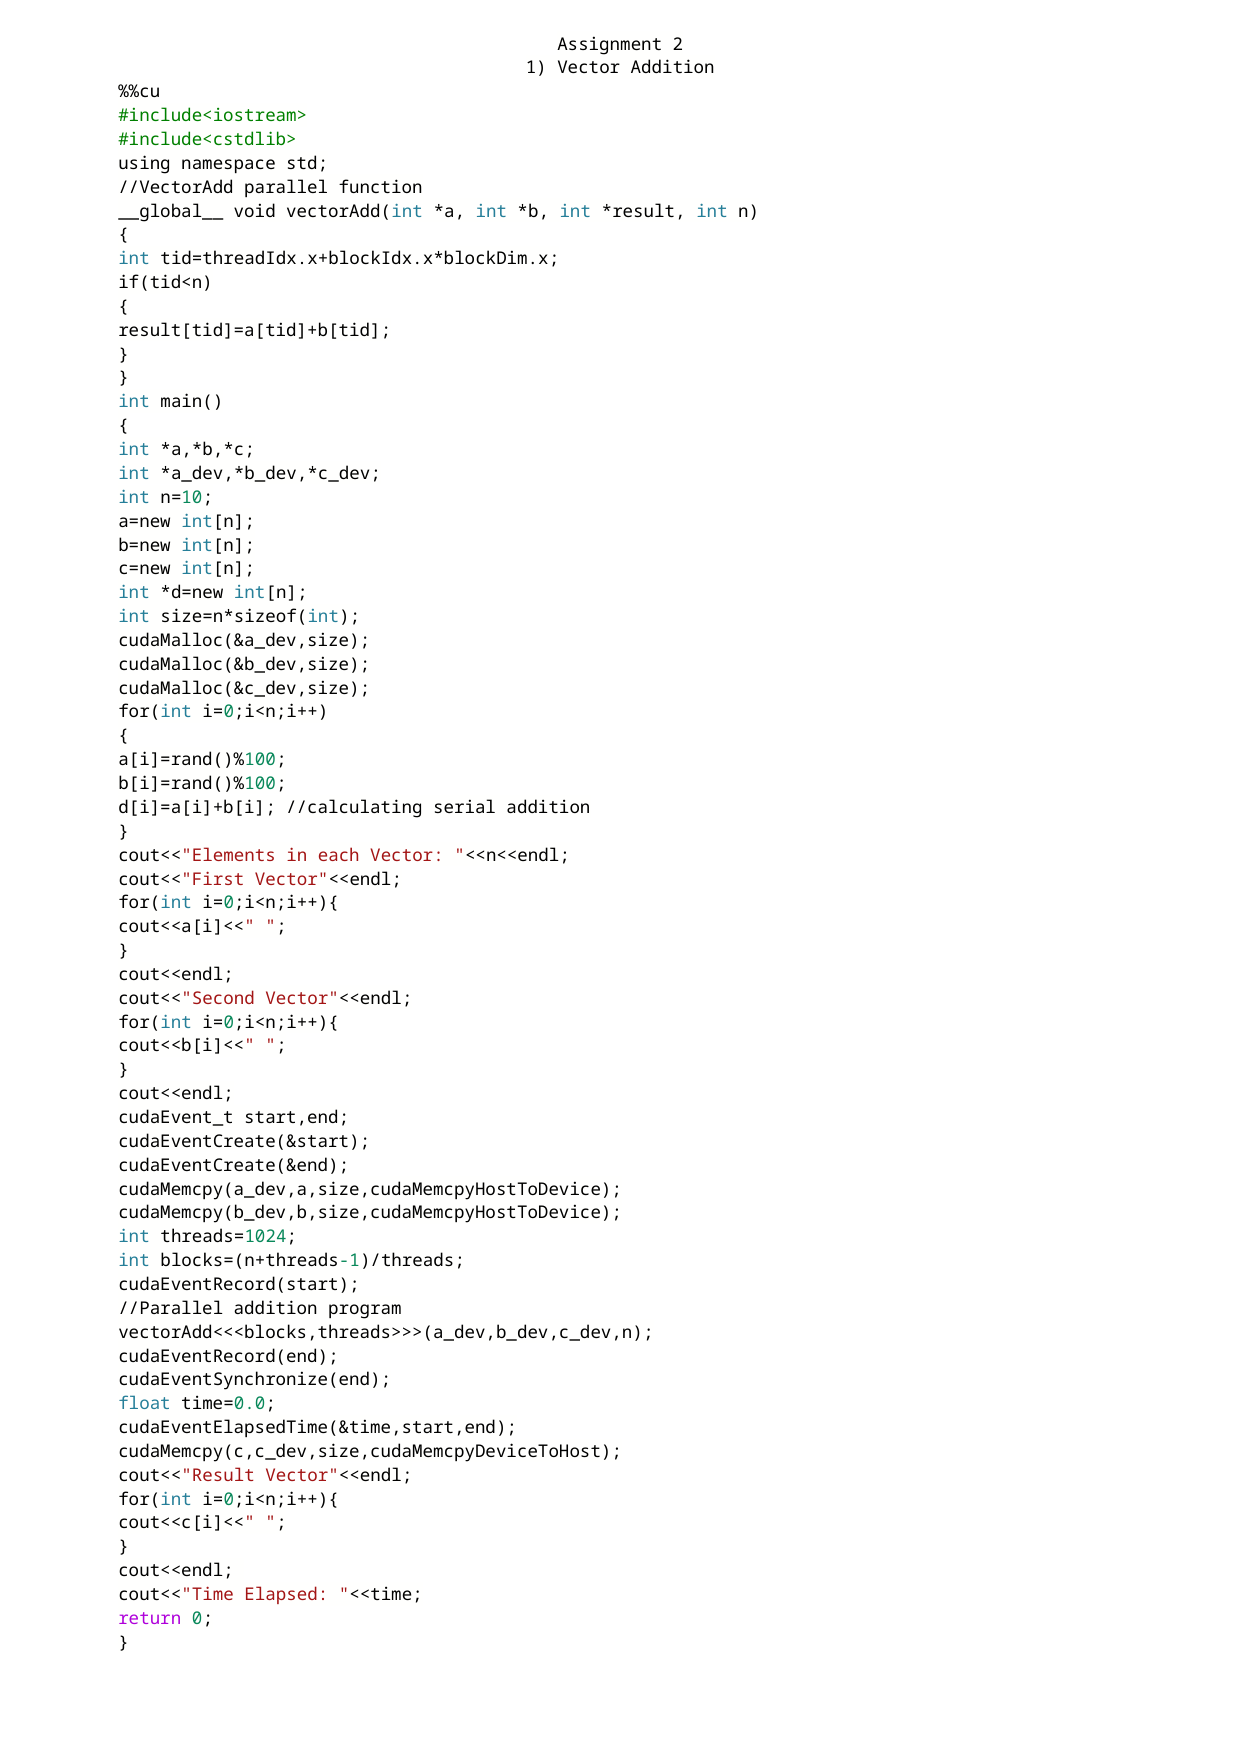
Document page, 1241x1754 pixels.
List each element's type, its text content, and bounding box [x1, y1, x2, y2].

text int n=10; [118, 484, 1122, 508]
text for(int i=0;i<n;i++){ [118, 1009, 1122, 1033]
text cudaMemcpy(a_dev,a,size,cudaMemcpyHostToDevice); [118, 1176, 1122, 1200]
text #include<iostream> [118, 103, 1122, 127]
text } [118, 938, 1122, 962]
text { [118, 222, 1122, 246]
text cout<<"Second Vector"<<endl; [118, 985, 1122, 1009]
text int *a,*b,*c; [118, 437, 1122, 461]
text //Parallel addition program [118, 1296, 1122, 1319]
text Assignment 2 [118, 31, 1122, 55]
text cout<<"Result Vector"<<endl; [118, 1462, 1122, 1486]
text return 0; [118, 1606, 1122, 1629]
text } [118, 365, 1122, 389]
text cout<<b[i]<<" "; [118, 1033, 1122, 1057]
text int threads=1024; [118, 1224, 1122, 1248]
text a[i]=rand()%100; [118, 747, 1122, 771]
text vectorAdd<<<blocks,threads>>>(a_dev,b_dev,c_dev,n); [118, 1319, 1122, 1343]
text cout<<c[i]<<" "; [118, 1510, 1122, 1534]
text a=new int[n]; [118, 508, 1122, 532]
text cudaMalloc(&a_dev,size); [118, 628, 1122, 651]
text } [118, 341, 1122, 365]
text } [118, 1534, 1122, 1558]
text cout<<"Time Elapsed: "<<time; [118, 1582, 1122, 1606]
text int main() [118, 389, 1122, 413]
text #include<cstdlib> [118, 127, 1122, 151]
text cudaEventRecord(end); [118, 1343, 1122, 1367]
text cout<<endl; [118, 1081, 1122, 1105]
text cudaMemcpy(c,c_dev,size,cudaMemcpyDeviceToHost); [118, 1439, 1122, 1462]
text int tid=threadIdx.x+blockIdx.x*blockDim.x; [118, 246, 1122, 270]
text __global__ void vectorAdd(int *a, int *b, int *result, int n) [118, 198, 1122, 222]
text cout<<a[i]<<" "; [118, 914, 1122, 938]
text float time=0.0; [118, 1391, 1122, 1415]
text cudaEventCreate(&start); [118, 1128, 1122, 1152]
text for(int i=0;i<n;i++){ [118, 890, 1122, 914]
text cout<<"Elements in each Vector: "<<n<<endl; [118, 842, 1122, 866]
text { [118, 723, 1122, 747]
text cudaEventSynchronize(end); [118, 1367, 1122, 1391]
text for(int i=0;i<n;i++) [118, 699, 1122, 723]
text //VectorAdd parallel function [118, 174, 1122, 198]
text c=new int[n]; [118, 556, 1122, 580]
text { [118, 413, 1122, 437]
text cout<<endl; [118, 1558, 1122, 1582]
text cout<<"First Vector"<<endl; [118, 866, 1122, 890]
text int *a_dev,*b_dev,*c_dev; [118, 461, 1122, 484]
text 1) Vector Addition [118, 55, 1122, 79]
text cout<<endl; [118, 962, 1122, 985]
text int size=n*sizeof(int); [118, 604, 1122, 628]
text } [118, 818, 1122, 842]
text d[i]=a[i]+b[i]; //calculating serial addition [118, 794, 1122, 818]
text cudaEventRecord(start); [118, 1272, 1122, 1296]
text cudaEventCreate(&end); [118, 1152, 1122, 1176]
text int blocks=(n+threads-1)/threads; [118, 1248, 1122, 1272]
text if(tid<n) [118, 270, 1122, 294]
text cudaEventElapsedTime(&time,start,end); [118, 1415, 1122, 1439]
text b[i]=rand()%100; [118, 771, 1122, 794]
text } [118, 1057, 1122, 1081]
text %%cu [118, 79, 1122, 103]
text { [118, 294, 1122, 317]
text int *d=new int[n]; [118, 580, 1122, 604]
text cudaMalloc(&c_dev,size); [118, 675, 1122, 699]
text b=new int[n]; [118, 532, 1122, 556]
text result[tid]=a[tid]+b[tid]; [118, 317, 1122, 341]
text using namespace std; [118, 151, 1122, 174]
text cudaMemcpy(b_dev,b,size,cudaMemcpyHostToDevice); [118, 1200, 1122, 1224]
text cudaMalloc(&b_dev,size); [118, 651, 1122, 675]
text for(int i=0;i<n;i++){ [118, 1486, 1122, 1510]
text cudaEvent_t start,end; [118, 1105, 1122, 1128]
text } [118, 1629, 1122, 1653]
